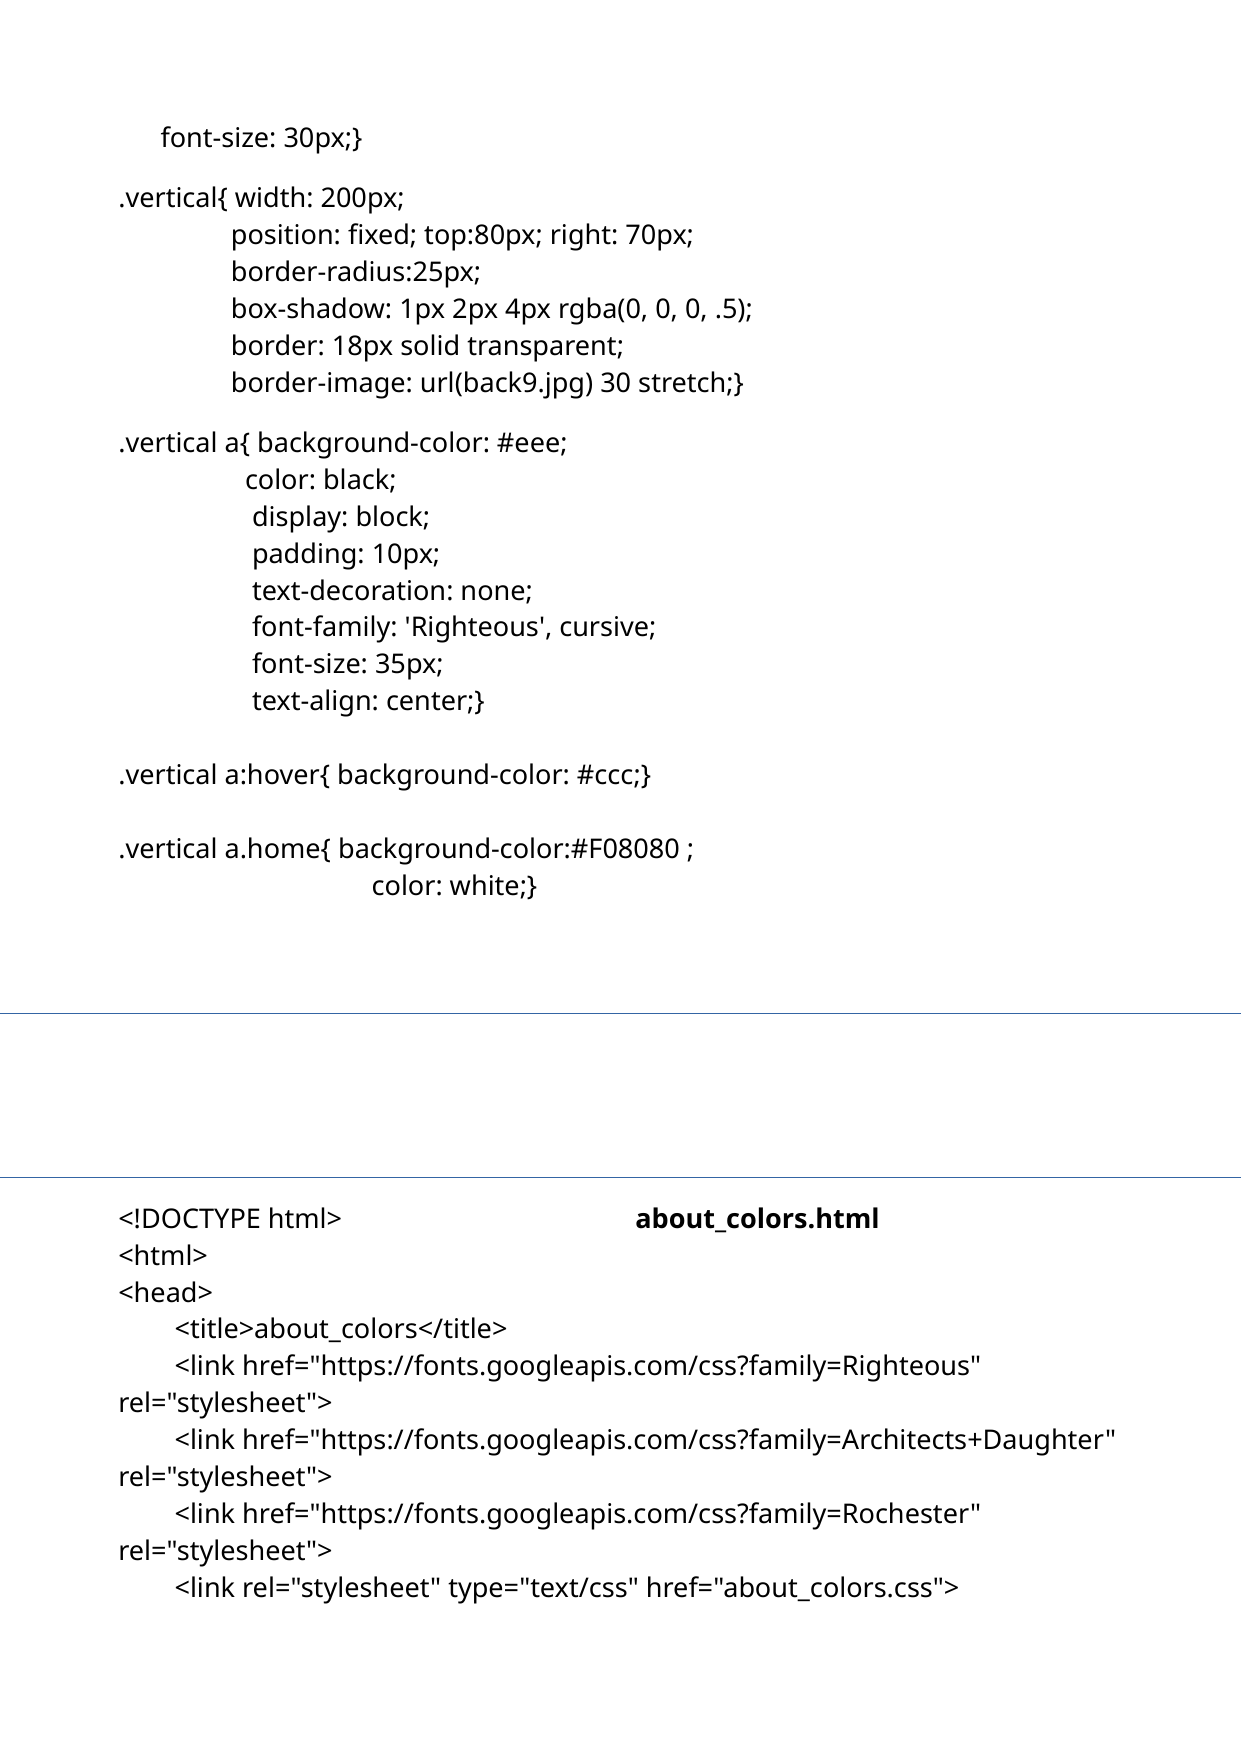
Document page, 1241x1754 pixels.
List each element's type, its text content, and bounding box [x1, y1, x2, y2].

text <html> [118, 1236, 1122, 1273]
text border-image: url(back9.jpg) 30 stretch;} [118, 363, 1122, 400]
text <head> [118, 1273, 1122, 1310]
text font-family: 'Righteous', cursive; [118, 608, 1122, 645]
text color: white;} [118, 866, 1122, 903]
text <!DOCTYPE html> about_colors.html [118, 1199, 1122, 1236]
text .vertical{ width: 200px; [118, 179, 1122, 216]
text <link rel="stylesheet" type="text/css" href="about_colors.css"> [118, 1568, 1122, 1605]
text position: fixed; top:80px; right: 70px; [118, 216, 1122, 252]
text .vertical a.home{ background-color:#F08080 ; [118, 829, 1122, 866]
text <link href="https://fonts.googleapis.com/css?family=Righteous" rel="stylesheet"> [118, 1347, 1122, 1421]
text font-size: 35px; [118, 645, 1122, 682]
text border-radius:25px; [118, 252, 1122, 289]
text .vertical a{ background-color: #eee; [118, 423, 1122, 460]
text text-decoration: none; [118, 571, 1122, 608]
text padding: 10px; [118, 534, 1122, 571]
text box-shadow: 1px 2px 4px rgba(0, 0, 0, .5); [118, 289, 1122, 326]
text display: block; [118, 497, 1122, 534]
text <link href="https://fonts.googleapis.com/css?family=Rochester" rel="stylesheet"> [118, 1494, 1122, 1568]
text font-size: 30px;} [118, 118, 1122, 155]
text <title>about_colors</title> [118, 1310, 1122, 1347]
text color: black; [118, 460, 1122, 497]
text text-align: center;} [118, 682, 1122, 718]
text border: 18px solid transparent; [118, 326, 1122, 363]
text <link href="https://fonts.googleapis.com/css?family=Architects+Daughter" rel="stylesheet"> [118, 1421, 1122, 1494]
text .vertical a:hover{ background-color: #ccc;} [118, 755, 1122, 792]
